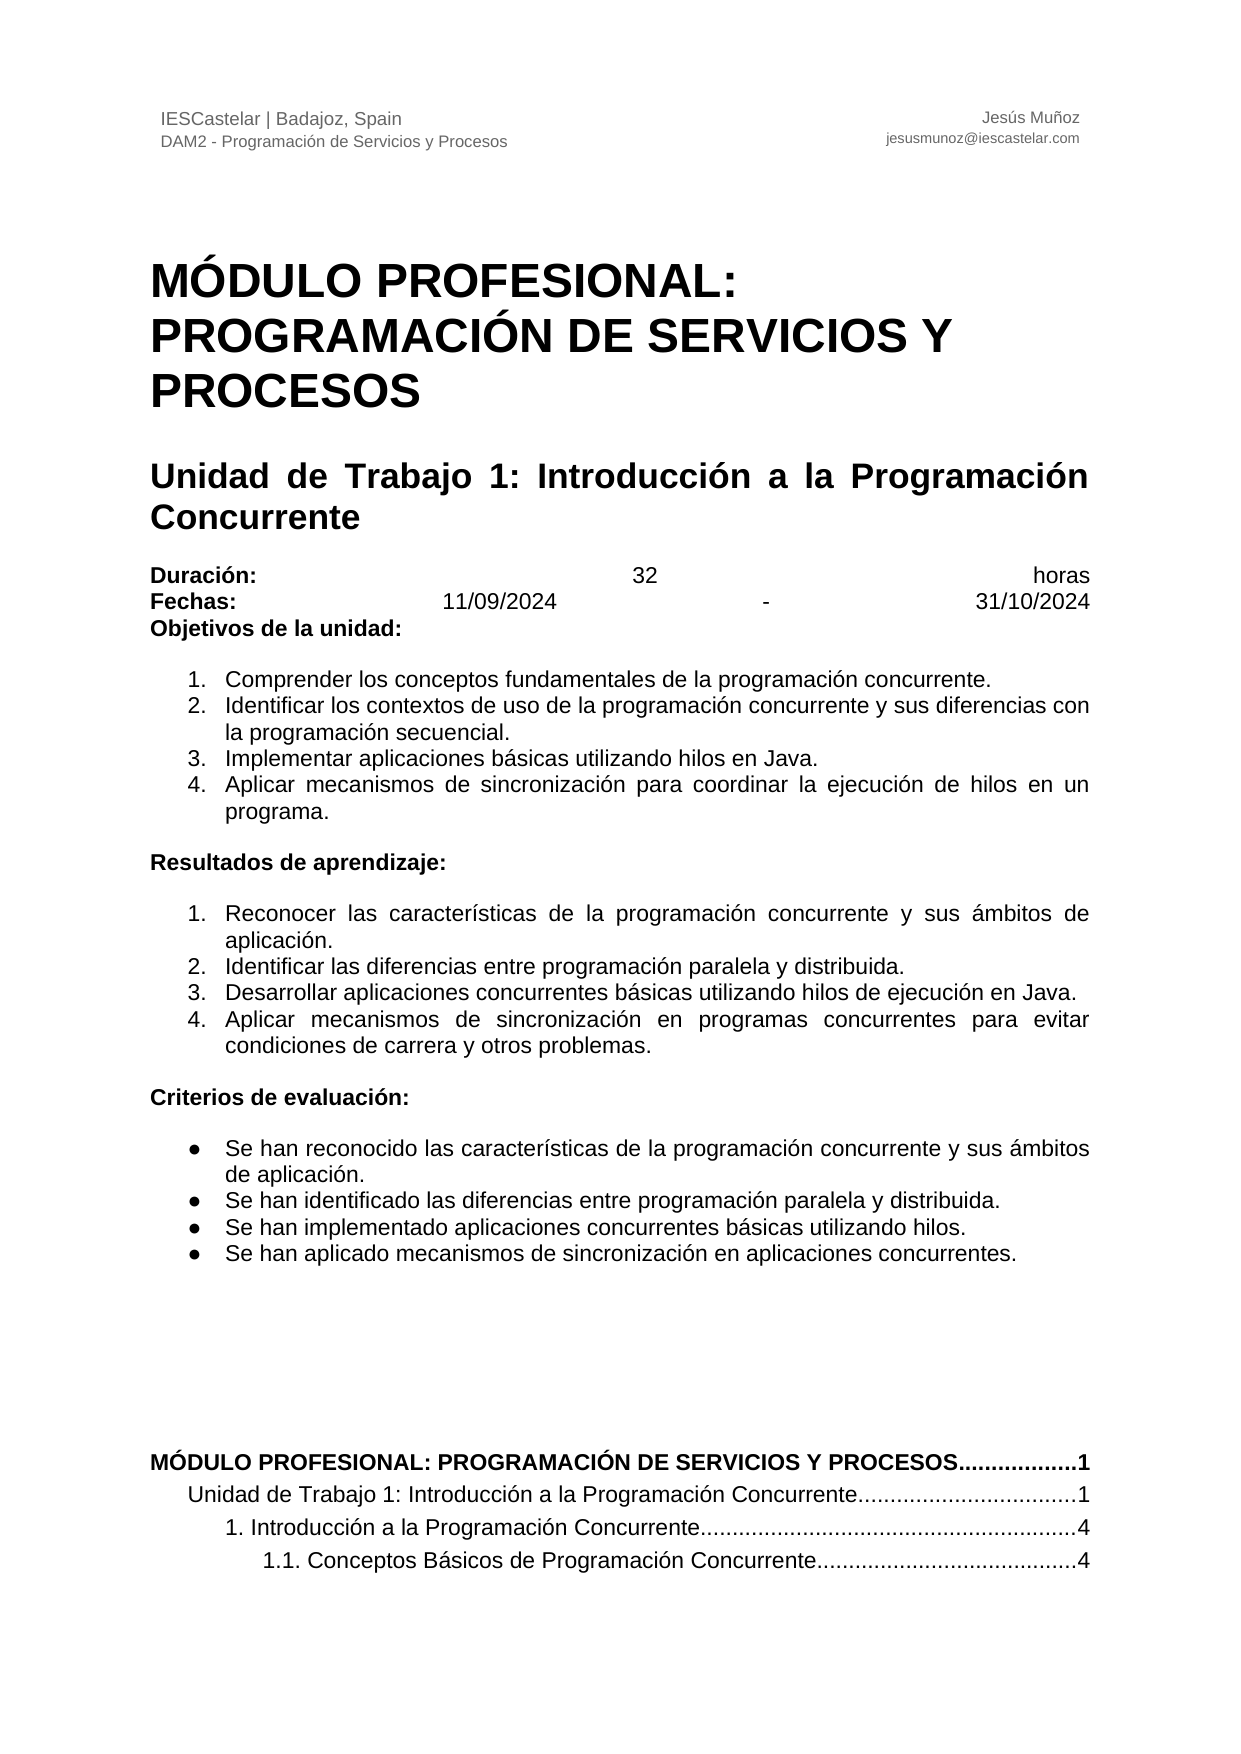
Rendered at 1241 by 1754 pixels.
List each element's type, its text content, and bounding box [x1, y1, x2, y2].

text Criterios de evaluación: [150, 1083, 1090, 1110]
list Se han aplicado mecanismos de sincronización en aplicaciones concurrentes. [187, 1240, 1090, 1267]
list Reconocer las características de la programación concurrente y sus ámbitos de aplicación. [187, 900, 1090, 953]
text 1. Introducción a la Programación Concurrente 4 [225, 1514, 1090, 1540]
list Identificar las diferencias entre programación paralela y distribuida. [187, 953, 1090, 979]
text Duración: 32 horas Fechas: 11/09/2024 - 31/10/2024 Objetivos de la unidad: [150, 562, 1090, 641]
list Aplicar mecanismos de sincronización para coordinar la ejecución de hilos en un programa. [187, 771, 1090, 824]
text Resultados de aprendizaje: [150, 849, 1090, 875]
text MÓDULO PROFESIONAL: PROGRAMACIÓN DE SERVICIOS Y PROCESOS 1 [150, 1449, 1090, 1475]
list Comprender los conceptos fundamentales de la programación concurrente. [187, 666, 1090, 692]
subtitle MÓDULO PROFESIONAL: PROGRAMACIÓN DE SERVICIOS Y PROCESOS [150, 252, 1090, 418]
list Se han identificado las diferencias entre programación paralela y distribuida. [187, 1187, 1090, 1214]
list Aplicar mecanismos de sincronización en programas concurrentes para evitar condiciones de carrera y otros problemas. [187, 1006, 1090, 1058]
text 1.1. Conceptos Básicos de Programación Concurrente 4 [262, 1547, 1090, 1573]
list Identificar los contextos de uso de la programación concurrente y sus diferencias con la programación secuencial. [187, 692, 1090, 745]
list Desarrollar aplicaciones concurrentes básicas utilizando hilos de ejecución en Java. [187, 979, 1090, 1006]
text Unidad de Trabajo 1: Introducción a la Programación Concurrente 1 [187, 1481, 1090, 1508]
list Se han reconocido las características de la programación concurrente y sus ámbitos de aplicación. [187, 1135, 1090, 1187]
list Implementar aplicaciones básicas utilizando hilos en Java. [187, 745, 1090, 771]
list Se han implementado aplicaciones concurrentes básicas utilizando hilos. [187, 1214, 1090, 1240]
subtitle Unidad de Trabajo 1: Introducción a la Programación Concurrente [150, 455, 1090, 537]
